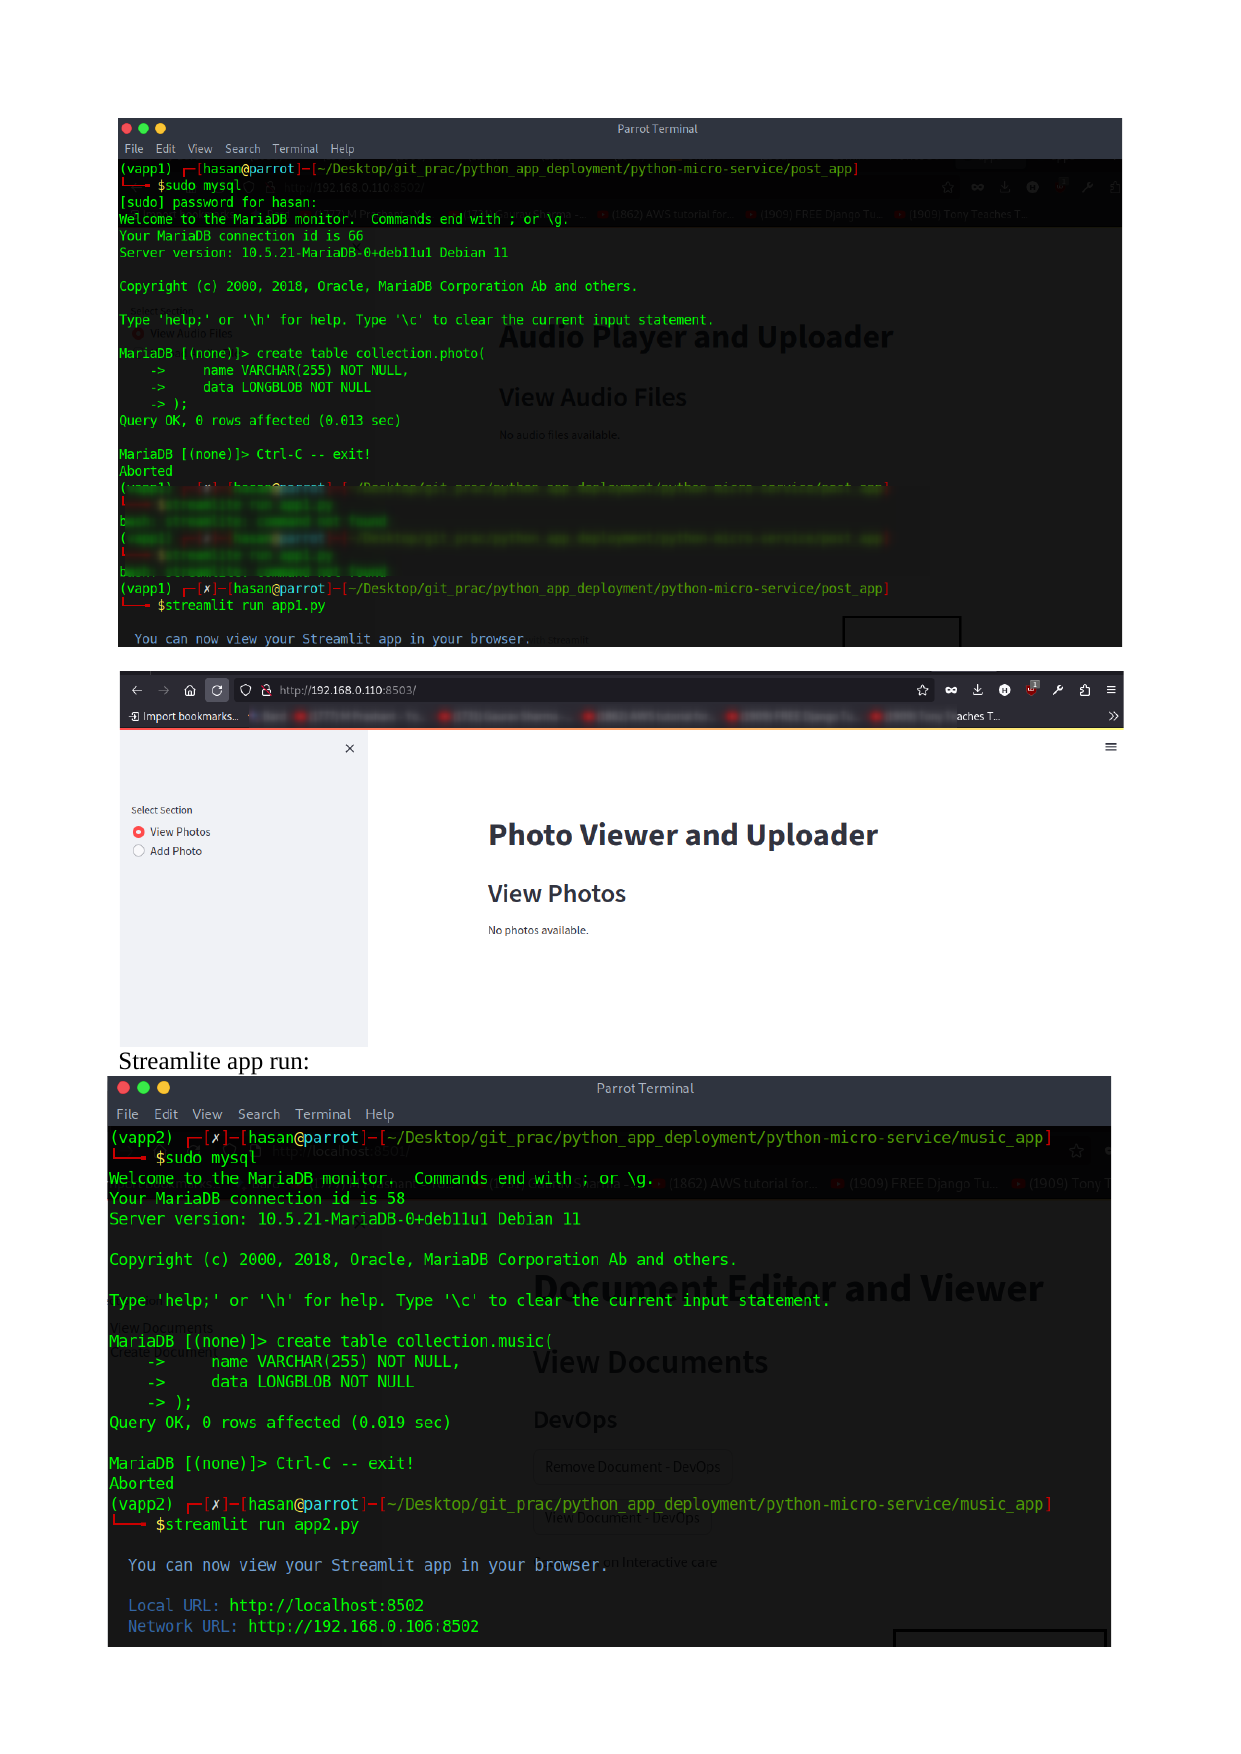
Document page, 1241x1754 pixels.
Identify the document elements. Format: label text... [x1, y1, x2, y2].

picture [107, 1076, 1112, 1647]
text Streamlite app run: [118, 647, 1122, 1075]
picture [118, 118, 1123, 647]
picture [119, 671, 1124, 1047]
